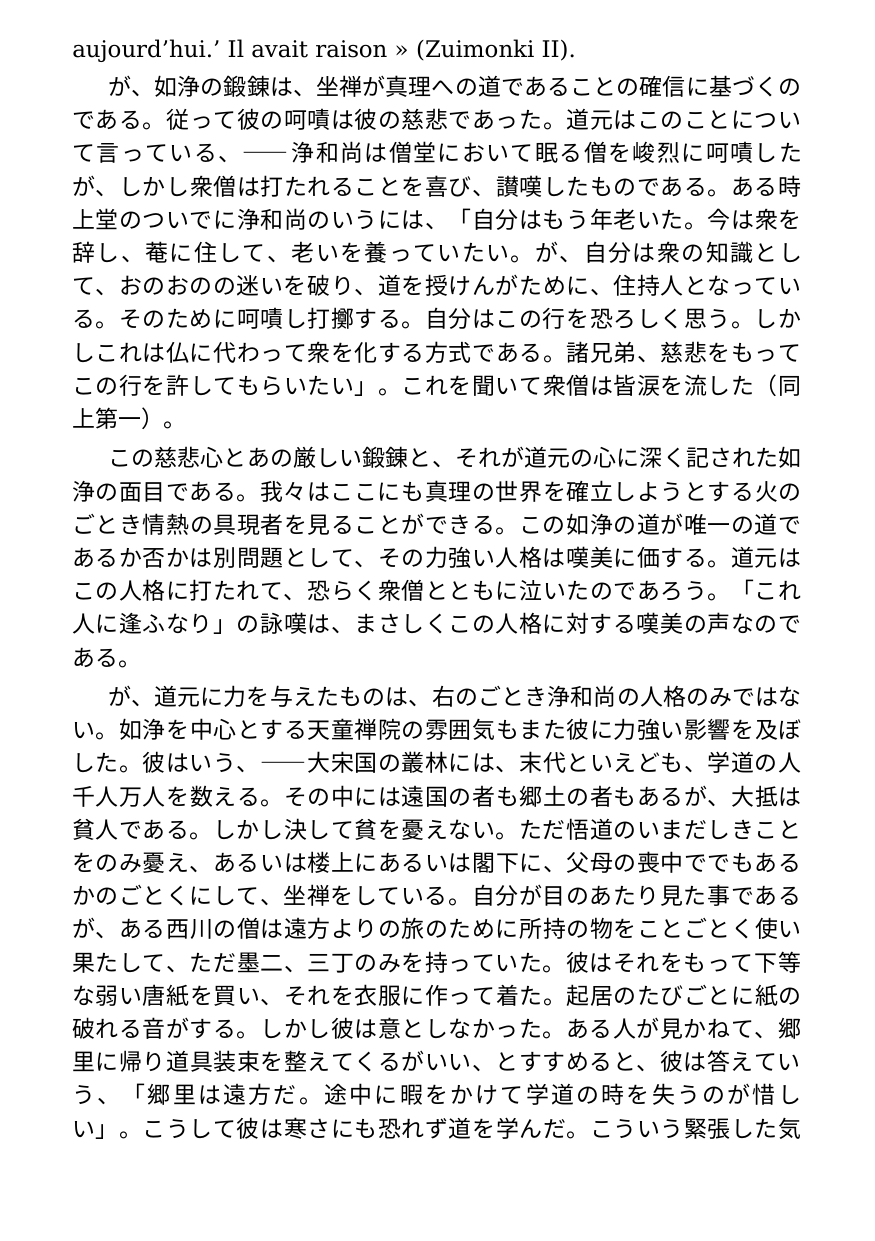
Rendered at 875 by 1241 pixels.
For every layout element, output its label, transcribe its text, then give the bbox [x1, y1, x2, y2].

text が、道元に力を与えたものは、右のごとき浄和尚の人格のみではない。如浄を中心とする天童禅院の雰囲気もまた彼に力強い影響を及ぼした。彼はいう、――大宋国の叢林には、末代といえども、学道の人千人万人を数える。その中には遠国の者も郷土の者もあるが、大抵は貧人である。しかし決して貧を憂えない。ただ悟道のいまだしきことをのみ憂え、あるいは楼上にあるいは閣下に、父母の喪中ででもあるかのごとくにして、坐禅をしている。自分が目のあたり見た事であるが、ある西川の僧は遠方よりの旅のために所持の物をことごとく使い果たして、ただ墨二、三丁のみを持っていた。彼はそれをもって下等な弱い唐紙を買い、それを衣服に作って着た。起居のたびごとに紙の破れる音がする。しかし彼は意としなかった。ある人が見かねて、郷里に帰り道具装束を整えてくるがいい、とすすめると、彼は答えていう、「郷里は遠方だ。途中に暇をかけて学道の時を失うのが惜しい」。こうして彼は寒さにも恐れず道を学んだ。こういう緊張した気 [72, 679, 802, 1144]
text が、如浄の鍛錬は、坐禅が真理への道であることの確信に基づくのである。従って彼の呵嘖は彼の慈悲であった。道元はこのことについて言っている、――浄和尚は僧堂において眠る僧を峻烈に呵嘖したが、しかし衆僧は打たれることを喜び、讃嘆したものである。ある時上堂のついでに浄和尚のいうには、「自分はもう年老いた。今は衆を辞し、菴に住して、老いを養っていたい。が、自分は衆の知識として、おのおのの迷いを破り、道を授けんがために、住持人となっている。そのために呵嘖し打擲する。自分はこの行を恐ろしく思う。しかしこれは仏に代わって衆を化する方式である。諸兄弟、慈悲をもってこの行を許してもらいたい」。これを聞いて衆僧は皆涙を流した（同上第一）。 [72, 69, 802, 434]
text この慈悲心とあの厳しい鍛錬と、それが道元の心に深く記された如浄の面目である。我々はここにも真理の世界を確立しようとする火のごとき情熱の具現者を見ることができる。この如浄の道が唯一の道であるか否かは別問題として、その力強い人格は嘆美に価する。道元はこの人格に打たれて、恐らく衆僧とともに泣いたのであろう。「これ人に逢ふなり」の詠嘆は、まさしくこの人格に対する嘆美の声なのである。 [72, 440, 802, 673]
text aujourd’hui.’ Il avait raison » (Zuimonki II). [72, 36, 802, 63]
